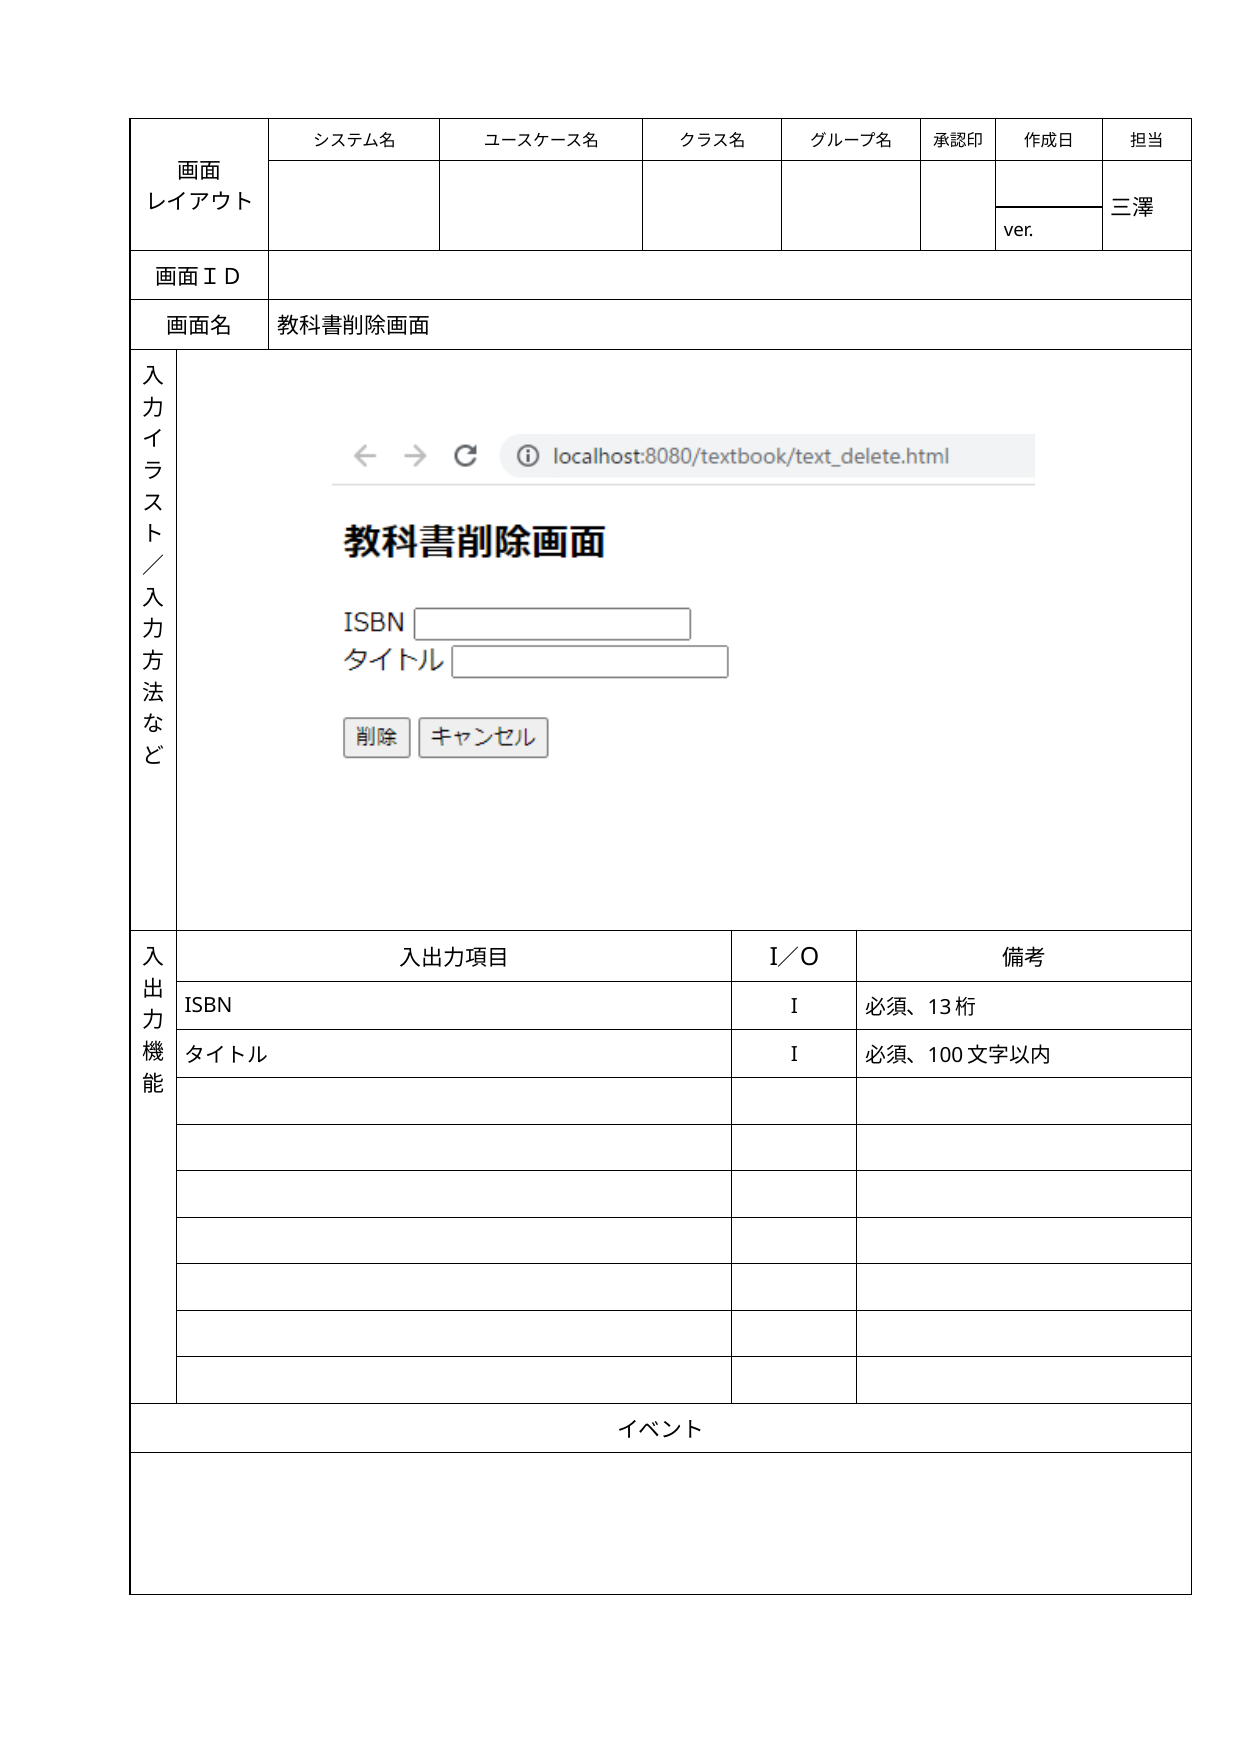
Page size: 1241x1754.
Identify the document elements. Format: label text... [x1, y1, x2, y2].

table_cell [177, 1357, 731, 1402]
table_cell [732, 1171, 856, 1217]
table_cell [732, 1264, 856, 1309]
table_cell [131, 1453, 1191, 1594]
table_cell [177, 1171, 731, 1217]
table_cell [177, 1264, 731, 1309]
table_cell 画面ＩＤ [131, 251, 268, 299]
table_cell [857, 1078, 1191, 1124]
table_cell [857, 1357, 1191, 1402]
table_cell 入出力項目 [177, 931, 731, 981]
table_cell 画面名 [131, 300, 268, 348]
table_cell [177, 1125, 731, 1170]
table_cell 三澤 [1103, 161, 1191, 250]
table_cell イベント [131, 1404, 1191, 1452]
table_header 作成日 [996, 119, 1102, 160]
table_cell [996, 161, 1102, 206]
table_cell [857, 1171, 1191, 1217]
table_cell [921, 161, 995, 250]
table_cell [857, 1218, 1191, 1263]
table_cell I／O [732, 931, 856, 981]
table_cell [269, 251, 1191, 299]
table_cell [177, 1078, 731, 1124]
table_cell [440, 161, 642, 250]
table_cell 入出力機能 [131, 931, 176, 1402]
table_header クラス名 [643, 119, 781, 160]
table_cell [732, 1357, 856, 1402]
table_cell [177, 1311, 731, 1356]
table_cell [269, 161, 439, 250]
table_header 画面 レイアウト [131, 119, 268, 250]
table_cell [857, 1311, 1191, 1356]
table_header 担当 [1103, 119, 1191, 160]
table_cell ver. [996, 208, 1102, 250]
table_cell 必須、100文字以内 [857, 1030, 1191, 1077]
table_cell [732, 1311, 856, 1356]
table_cell [732, 1218, 856, 1263]
table_cell I [732, 982, 856, 1029]
table_cell 備考 [857, 931, 1191, 981]
table_cell [732, 1078, 856, 1124]
table_cell [177, 1218, 731, 1263]
table_header システム名 [269, 119, 439, 160]
table_cell ISBN [177, 982, 731, 1029]
table_cell タイトル [177, 1030, 731, 1077]
table_cell [857, 1125, 1191, 1170]
table_cell [177, 350, 1191, 929]
table_cell [857, 1264, 1191, 1309]
picture [332, 434, 1035, 832]
table_header グループ名 [782, 119, 920, 160]
table_cell [732, 1125, 856, 1170]
table_header ユースケース名 [440, 119, 642, 160]
table_cell [782, 161, 920, 250]
table_cell 教科書削除画面 [269, 300, 1191, 348]
table_header 承認印 [921, 119, 995, 160]
table_cell 必須、13桁 [857, 982, 1191, 1029]
table_cell I [732, 1030, 856, 1077]
table_cell 入力イラスト／入力方法など [131, 350, 176, 929]
table_cell [643, 161, 781, 250]
